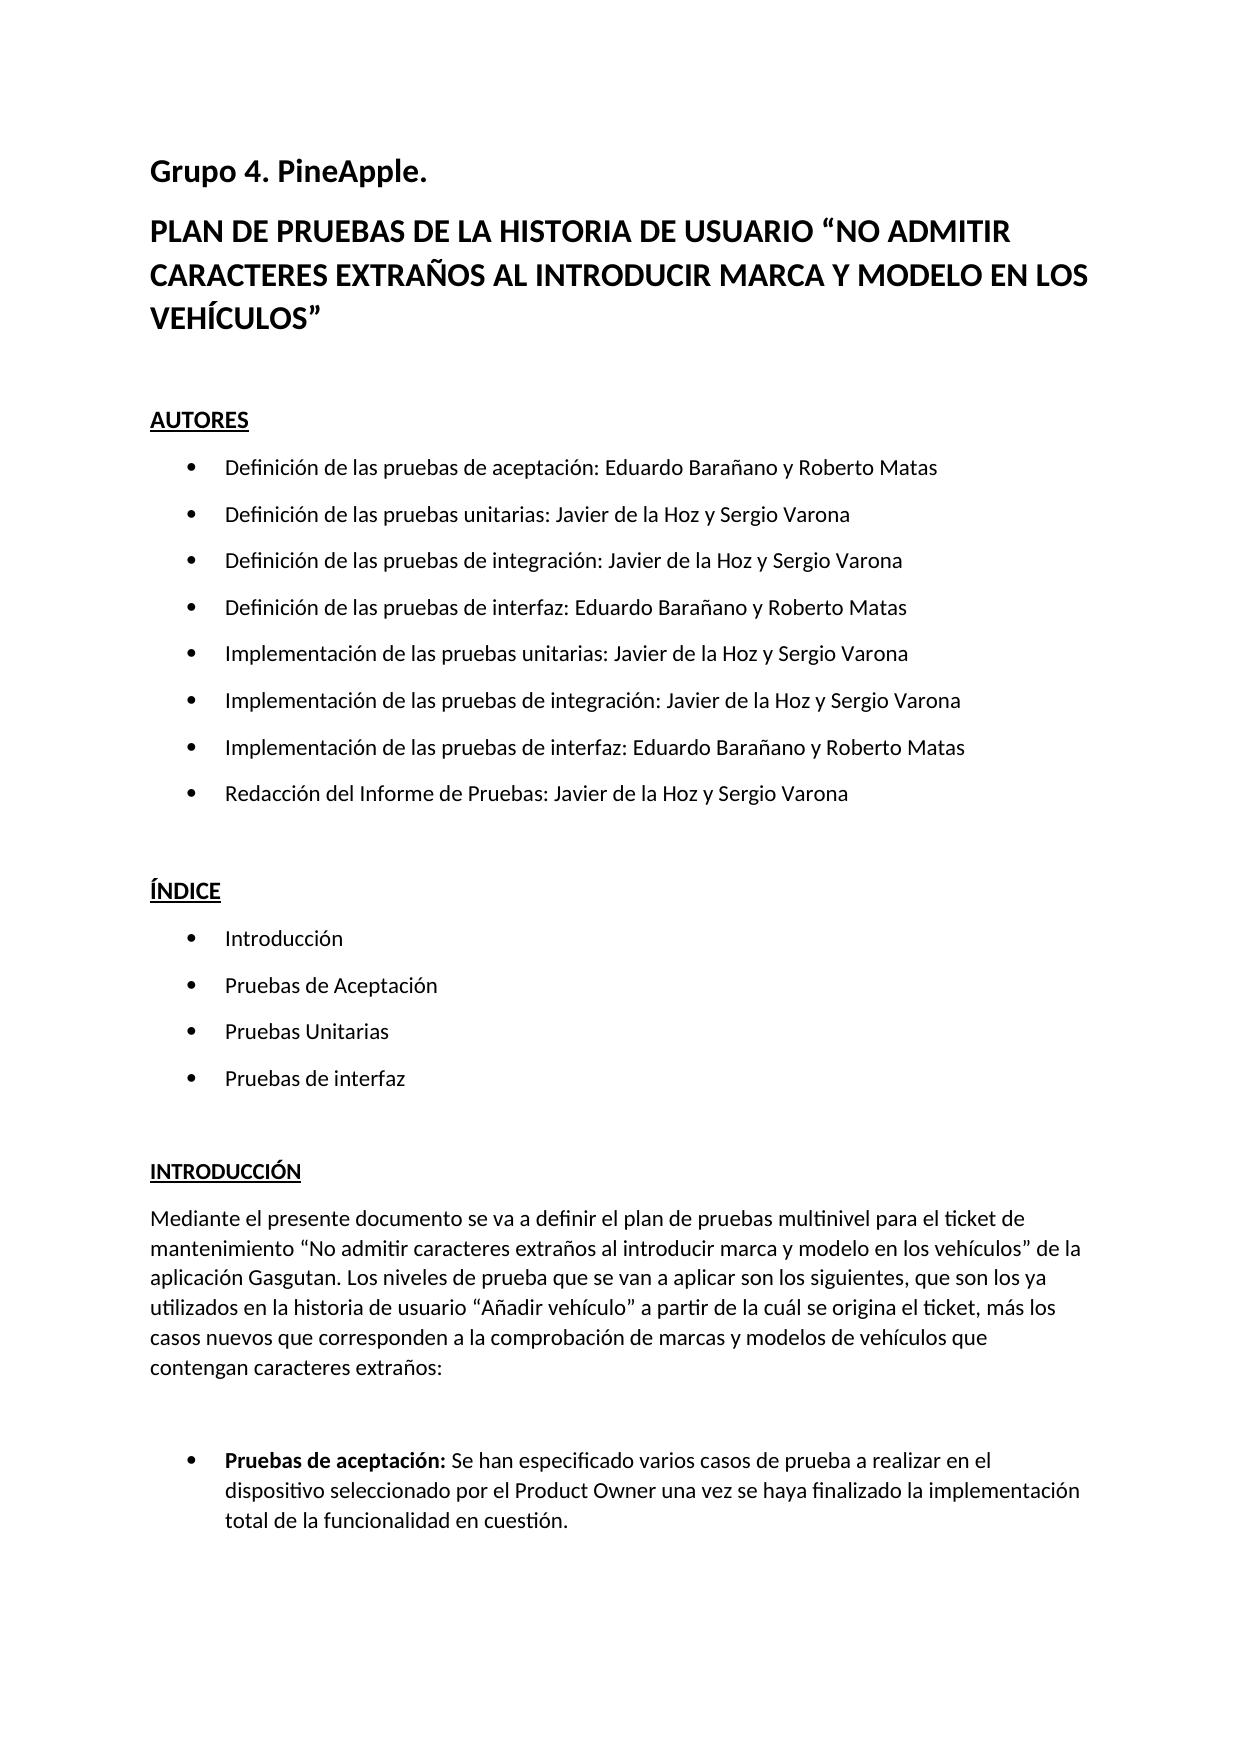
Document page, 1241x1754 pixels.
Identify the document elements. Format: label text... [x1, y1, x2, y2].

text PLAN DE PRUEBAS DE LA HISTORIA DE USUARIO “NO ADMITIR CARACTERES EXTRAÑOS AL INTRODUCIR MARCA Y MODELO EN LOS VEHÍCULOS” [150, 210, 1090, 338]
list Definición de las pruebas de integración: Javier de la Hoz y Sergio Varona [187, 546, 1090, 574]
text ÍNDICE [150, 875, 1090, 906]
list Definición de las pruebas unitarias: Javier de la Hoz y Sergio Varona [187, 500, 1090, 528]
list Redacción del Informe de Pruebas: Javier de la Hoz y Sergio Varona [187, 779, 1090, 807]
list Pruebas de aceptación: Se han especificado varios casos de prueba a realizar en el dispositivo seleccionado por el Product Owner una vez se haya finalizado la implementación total de la funcionalidad en cuestión. [187, 1446, 1090, 1534]
text AUTORES [150, 404, 1090, 434]
list Definición de las pruebas de aceptación: Eduardo Barañano y Roberto Matas [187, 453, 1090, 481]
list Pruebas de interfaz [187, 1064, 1090, 1092]
list Pruebas de Aceptación [187, 971, 1090, 999]
list Implementación de las pruebas de integración: Javier de la Hoz y Sergio Varona [187, 686, 1090, 714]
list Implementación de las pruebas de interfaz: Eduardo Barañano y Roberto Matas [187, 733, 1090, 761]
text INTRODUCCIÓN [150, 1157, 1090, 1185]
list Implementación de las pruebas unitarias: Javier de la Hoz y Sergio Varona [187, 639, 1090, 668]
list Definición de las pruebas de interfaz: Eduardo Barañano y Roberto Matas [187, 593, 1090, 621]
list Introducción [187, 924, 1090, 952]
text Mediante el presente documento se va a definir el plan de pruebas multinivel para el ticket de mantenimiento “No admitir caracteres extraños al introducir marca y modelo en los vehículos” de la aplicación Gasgutan. Los niveles de prueba que se van a aplicar son los siguientes, que son los ya utilizados en la historia de usuario “Añadir vehículo” a partir de la cuál se origina el ticket, más los casos nuevos que corresponden a la comprobación de marcas y modelos de vehículos que contengan caracteres extraños: [150, 1204, 1090, 1381]
text Grupo 4. PineApple. [150, 150, 1090, 191]
list Pruebas Unitarias [187, 1017, 1090, 1046]
